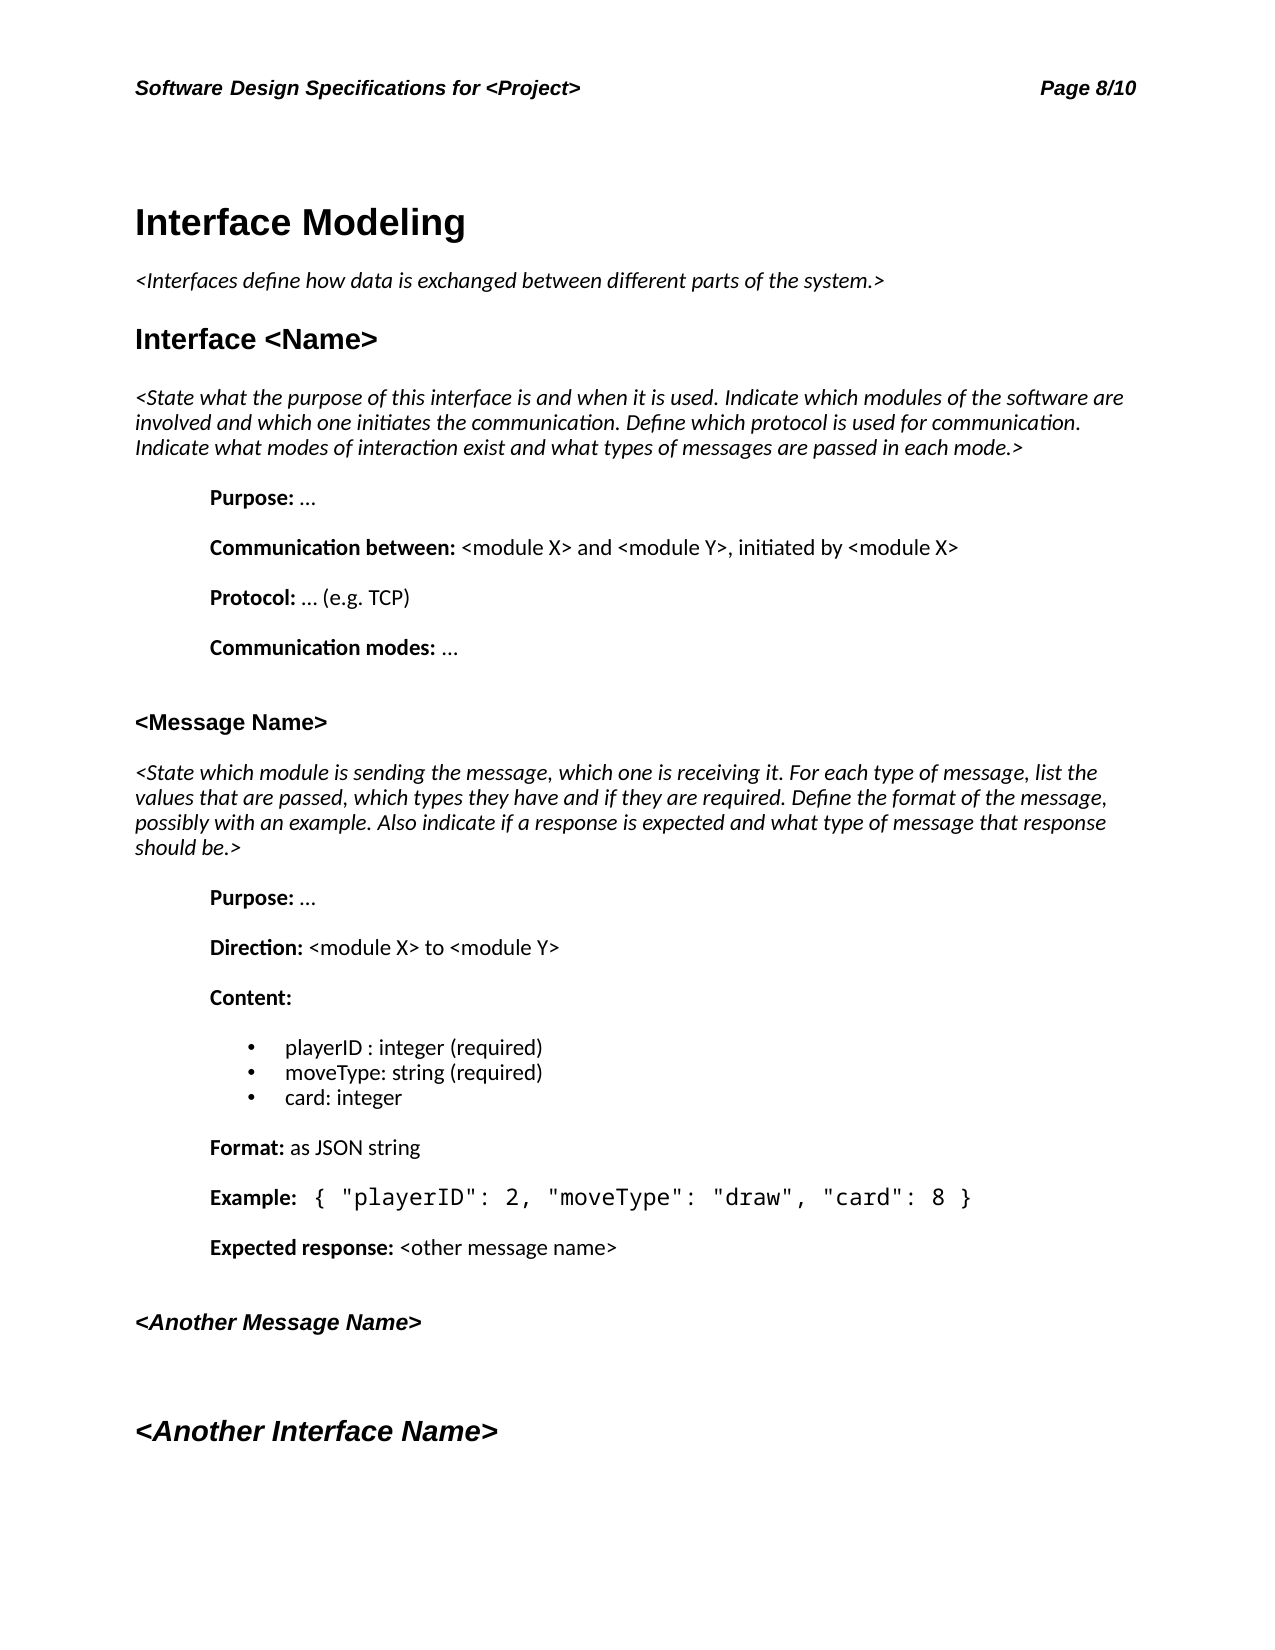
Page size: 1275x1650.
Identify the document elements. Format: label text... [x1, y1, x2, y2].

list card: integer [247, 1085, 1140, 1110]
list playerID : integer (required) [247, 1035, 1140, 1060]
subtitle Interface Modeling [135, 200, 1140, 243]
text <State which module is sending the message, which one is receiving it. For each type of message, list the values that are passed, which types they have and if they are required. Define the format of the message, possibly with an example. Also indicate if a response is expected and what type of message that response should be.> [135, 760, 1140, 860]
subtitle <Another Interface Name> [135, 1414, 1140, 1448]
text Communication between: <module X> and <module Y>, initiated by <module X> [135, 535, 1140, 560]
text Content: [135, 985, 1140, 1010]
text Purpose: … [135, 885, 1140, 935]
text Direction: <module X> to <module Y> [135, 935, 1140, 985]
text Expected response: <other message name> [135, 1235, 1140, 1260]
text Format: as JSON string [135, 1135, 1140, 1160]
subtitle Interface <Name> [135, 322, 1140, 356]
list moveType: string (required) [247, 1060, 1140, 1085]
text Example: { "playerID": 2, "moveType": "draw", "card": 8 } [135, 1185, 1140, 1210]
text Protocol: … (e.g. TCP) [135, 585, 1140, 610]
text <Interfaces define how data is exchanged between different parts of the system.> [135, 268, 1140, 293]
text <State what the purpose of this interface is and when it is used. Indicate which modules of the software are involved and which one initiates the communication. Define which protocol is used for communication. Indicate what modes of interaction exist and what types of messages are passed in each mode.> [135, 385, 1140, 460]
subtitle <Another Message Name> [135, 1310, 1140, 1335]
text Purpose: … [135, 485, 1140, 510]
text Communication modes: ... [135, 635, 1140, 660]
subtitle <Message Name> [135, 710, 1140, 735]
